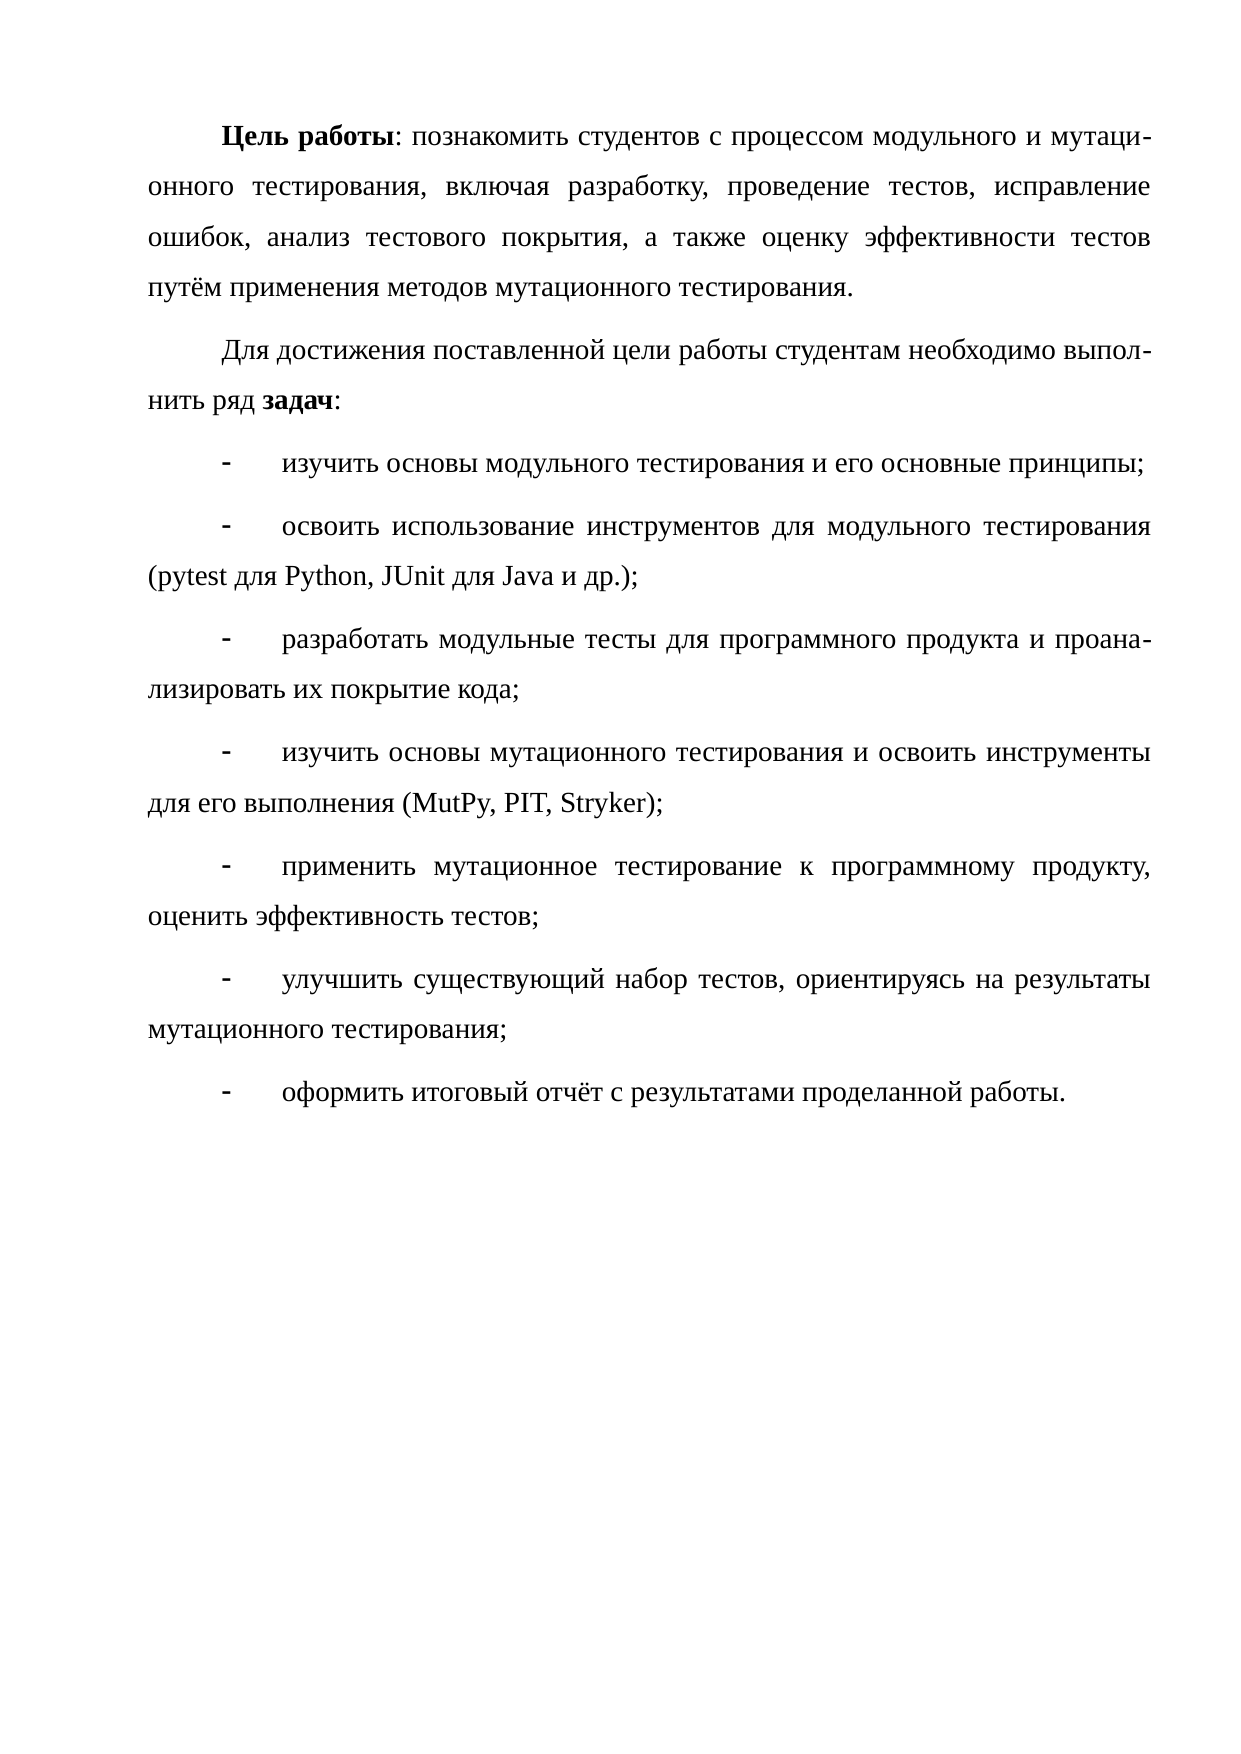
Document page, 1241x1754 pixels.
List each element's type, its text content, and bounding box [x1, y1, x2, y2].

list изучить основы мутационного тестирования и освоить инструменты для его выполнения (MutPy, PIT, Stryker); [148, 734, 1152, 818]
list освоить использование инструментов для модульного тестирования (pytest для Python, JUnit для Java и др.); [148, 508, 1152, 592]
list изучить основы модульного тестирования и его основные принци­пы; [148, 445, 1152, 479]
list оформить итоговый отчёт с результатами проделанной работы. [148, 1074, 1152, 1108]
text Для достижения поставленной цели работы студентам необходимо выпол­нить ряд задач: [148, 332, 1152, 416]
list улучшить существующий набор тестов, ориентируясь на результаты мутационного тестирования; [148, 961, 1152, 1045]
list применить мутационное тестирование к программному продукту, оценить эффективность тестов; [148, 848, 1152, 932]
list разработать модульные тесты для программного продукта и проана­лизировать их покрытие кода; [148, 621, 1152, 705]
text Цель работы: познакомить студентов с процессом модульного и мутаци­онного тестирования, включая разработку, проведение тестов, исправление ошибок, анализ тестового покрытия, а также оценку эффективности тестов путём применения методов мутационного тестирования. [148, 118, 1152, 303]
